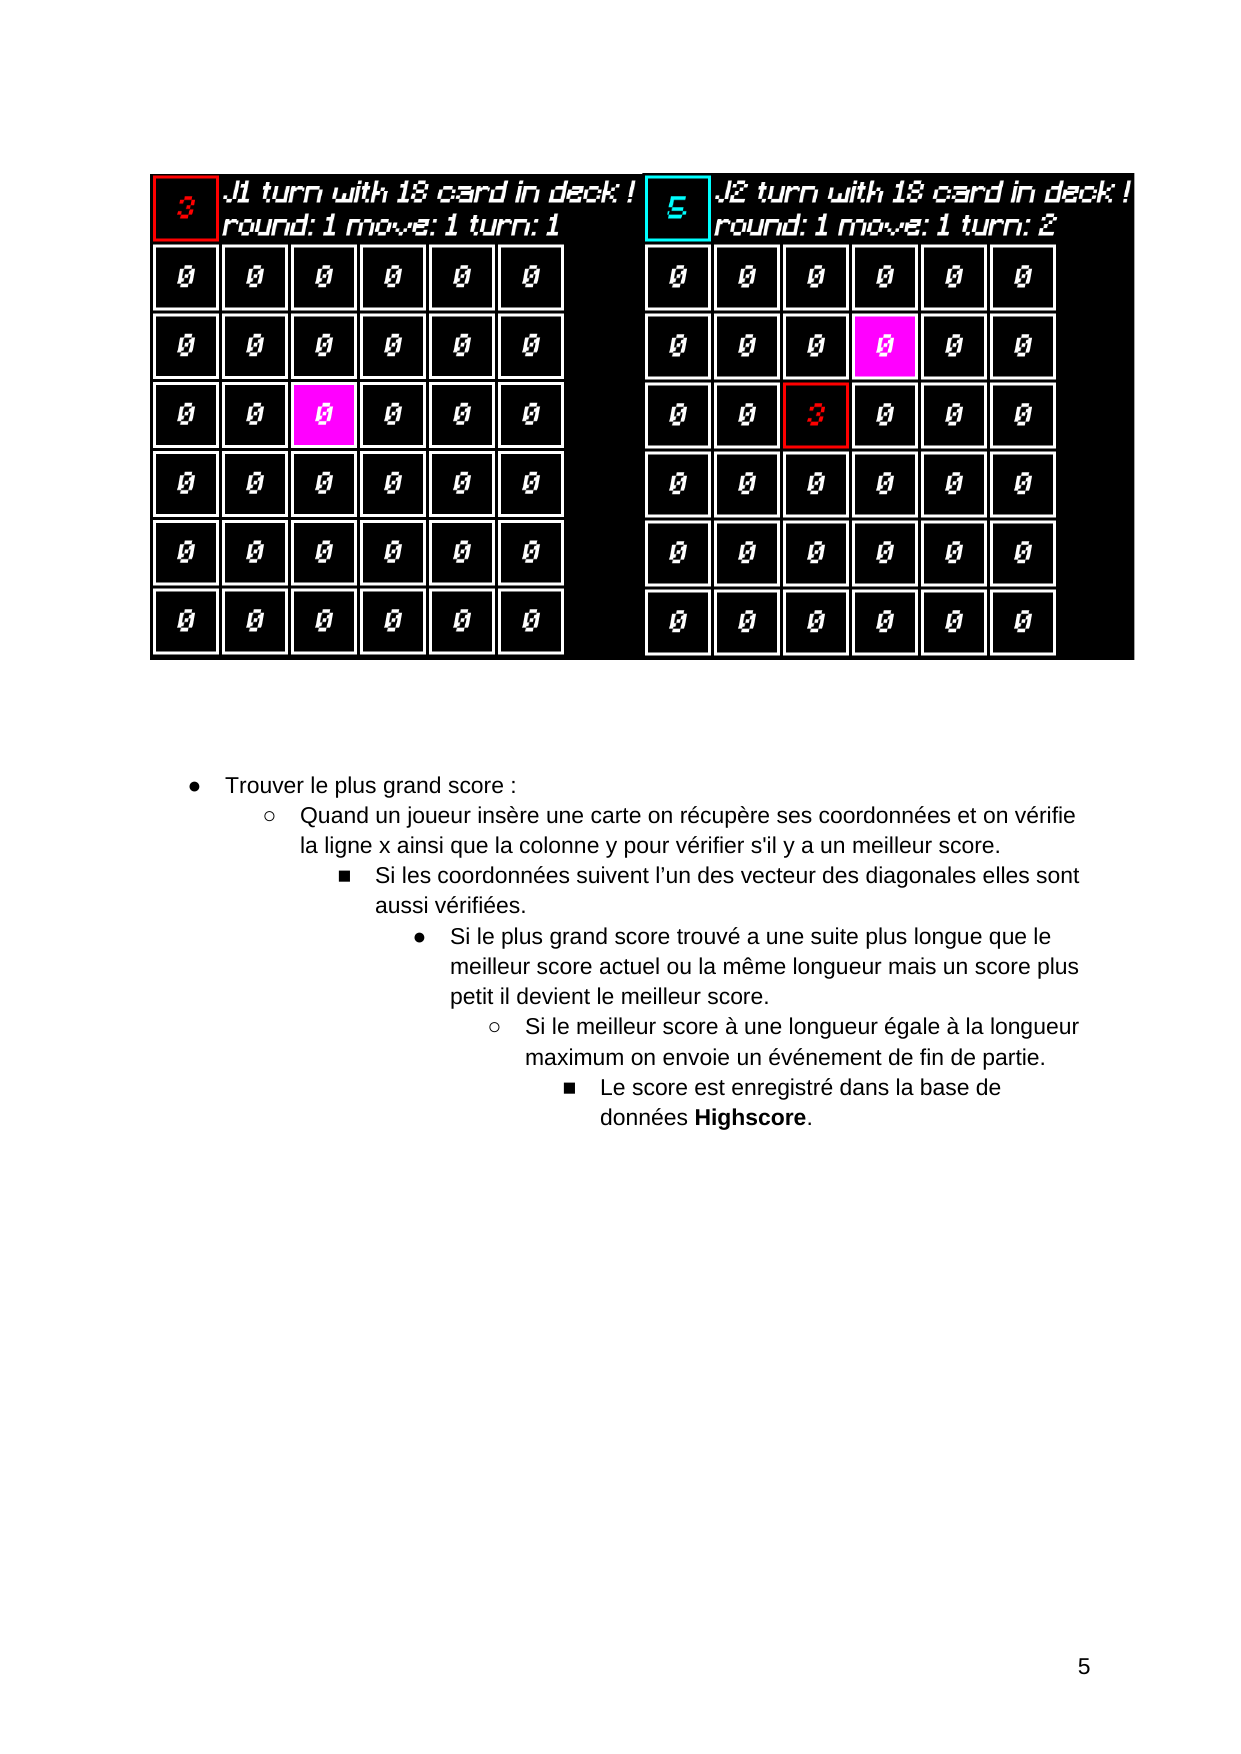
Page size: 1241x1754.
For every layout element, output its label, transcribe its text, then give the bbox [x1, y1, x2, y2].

list Quand un joueur insère une carte on récupère ses coordonnées et on vérifie la ligne x ainsi que la colonne y pour vérifier s'il y a un meilleur score. [262, 802, 1090, 858]
list Trouver le plus grand score : [187, 772, 1090, 798]
list Si le meilleur score à une longueur égale à la longueur maximum on envoie un événement de fin de partie. [487, 1013, 1090, 1070]
picture [150, 173, 1135, 660]
list Si les coordonnées suivent l’un des vecteur des diagonales elles sont aussi vérifiées. [337, 862, 1090, 919]
list Si le plus grand score trouvé a une suite plus longue que le meilleur score actuel ou la même longueur mais un score plus petit il devient le meilleur score. [412, 923, 1090, 1009]
list Le score est enregistré dans la base de données Highscore. [562, 1074, 1090, 1130]
